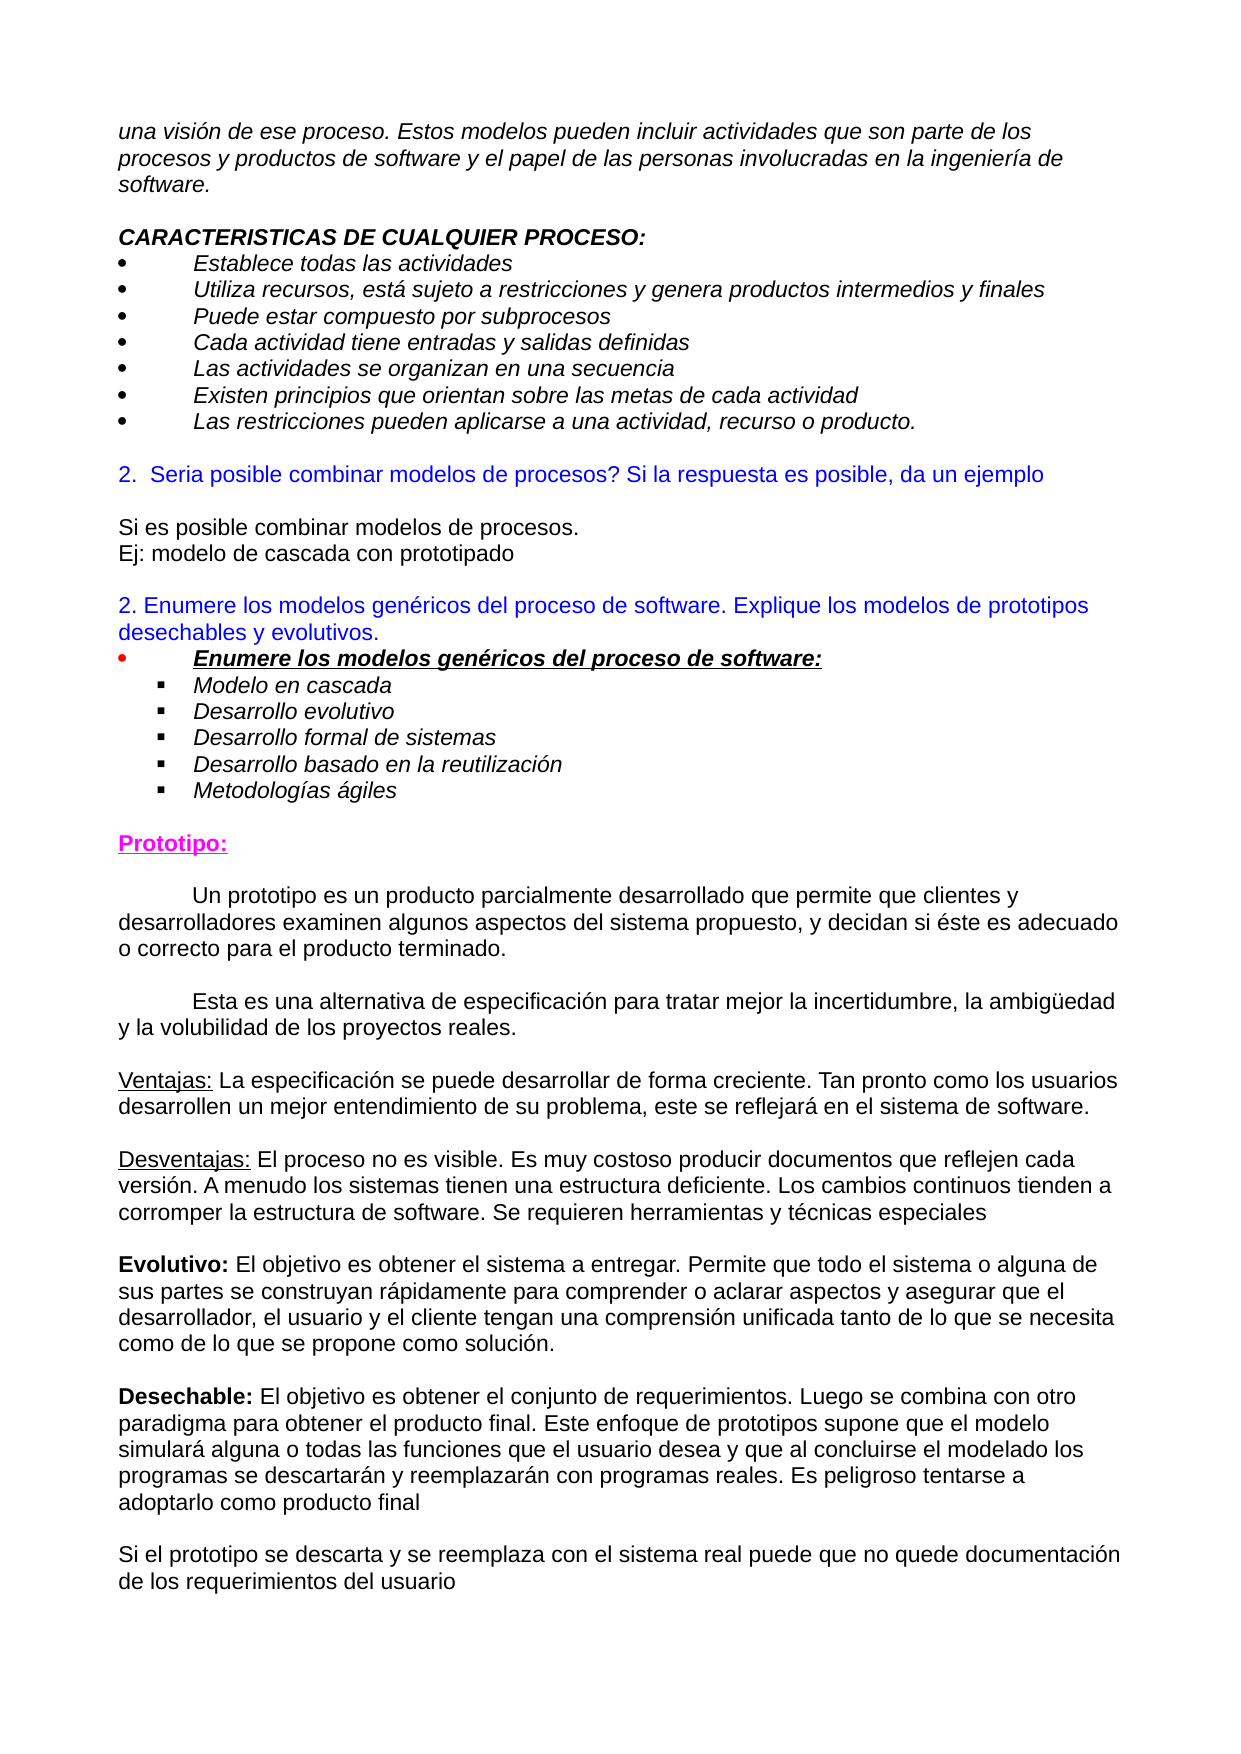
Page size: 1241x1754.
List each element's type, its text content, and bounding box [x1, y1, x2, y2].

text 2. Seria posible combinar modelos de procesos? Si la respuesta es posible, da un ejemplo [118, 461, 1122, 487]
text Ej: modelo de cascada con prototipado [118, 540, 1122, 566]
list Utiliza recursos, está sujeto a restricciones y genera productos intermedios y finales [118, 276, 1122, 303]
text 2. Enumere los modelos genéricos del proceso de software. Explique los modelos de prototipos desechables y evolutivos. [118, 592, 1122, 645]
text Un prototipo es un producto parcialmente desarrollado que permite que clientes y desarrolladores examinen algunos aspectos del sistema propuesto, y decidan si éste es adecuado o correcto para el producto terminado. [118, 882, 1122, 961]
list Existen principios que orientan sobre las metas de cada actividad [118, 382, 1122, 408]
list Desarrollo evolutivo [156, 698, 1122, 724]
list Desarrollo basado en la reutilización [156, 751, 1122, 777]
list Las actividades se organizan en una secuencia [118, 355, 1122, 382]
list Establece todas las actividades [118, 250, 1122, 276]
text Desventajas: El proceso no es visible. Es muy costoso producir documentos que reflejen cada versión. A menudo los sistemas tienen una estructura deficiente. Los cambios continuos tienden a corromper la estructura de software. Se requieren herramientas y técnicas especiales [118, 1146, 1122, 1225]
text Evolutivo: El objetivo es obtener el sistema a entregar. Permite que todo el sistema o alguna de sus partes se construyan rápidamente para comprender o aclarar aspectos y asegurar que el desarrollador, el usuario y el cliente tengan una comprensión unificada tanto de lo que se necesita como de lo que se propone como solución. [118, 1251, 1122, 1357]
text Si el prototipo se descarta y se reemplaza con el sistema real puede que no quede documentación de los requerimientos del usuario [118, 1541, 1122, 1594]
text una visión de ese proceso. Estos modelos pueden incluir actividades que son parte de los procesos y productos de software y el papel de las personas involucradas en la ingeniería de software. [118, 118, 1122, 197]
list Cada actividad tiene entradas y salidas definidas [118, 329, 1122, 355]
text Ventajas: La especificación se puede desarrollar de forma creciente. Tan pronto como los usuarios desarrollen un mejor entendimiento de su problema, este se reflejará en el sistema de software. [118, 1067, 1122, 1119]
list Las restricciones pueden aplicarse a una actividad, recurso o producto. [118, 408, 1122, 434]
text Prototipo: [118, 830, 1122, 856]
list Puede estar compuesto por subprocesos [118, 303, 1122, 329]
text CARACTERISTICAS DE CUALQUIER PROCESO: [118, 223, 1122, 250]
list Metodologías ágiles [156, 777, 1122, 803]
list Modelo en cascada [156, 672, 1122, 698]
list Desarrollo formal de sistemas [156, 724, 1122, 751]
text Desechable: El objetivo es obtener el conjunto de requerimientos. Luego se combina con otro paradigma para obtener el producto final. Este enfoque de prototipos supone que el modelo simulará alguna o todas las funciones que el usuario desea y que al concluirse el modelado los programas se descartarán y reemplazarán con programas reales. Es peligroso tentarse a adoptarlo como producto final [118, 1383, 1122, 1515]
list Enumere los modelos genéricos del proceso de software: [118, 645, 1122, 672]
text Esta es una alternativa de especificación para tratar mejor la incertidumbre, la ambigüedad y la volubilidad de los proyectos reales. [118, 988, 1122, 1041]
text Si es posible combinar modelos de procesos. [118, 513, 1122, 540]
